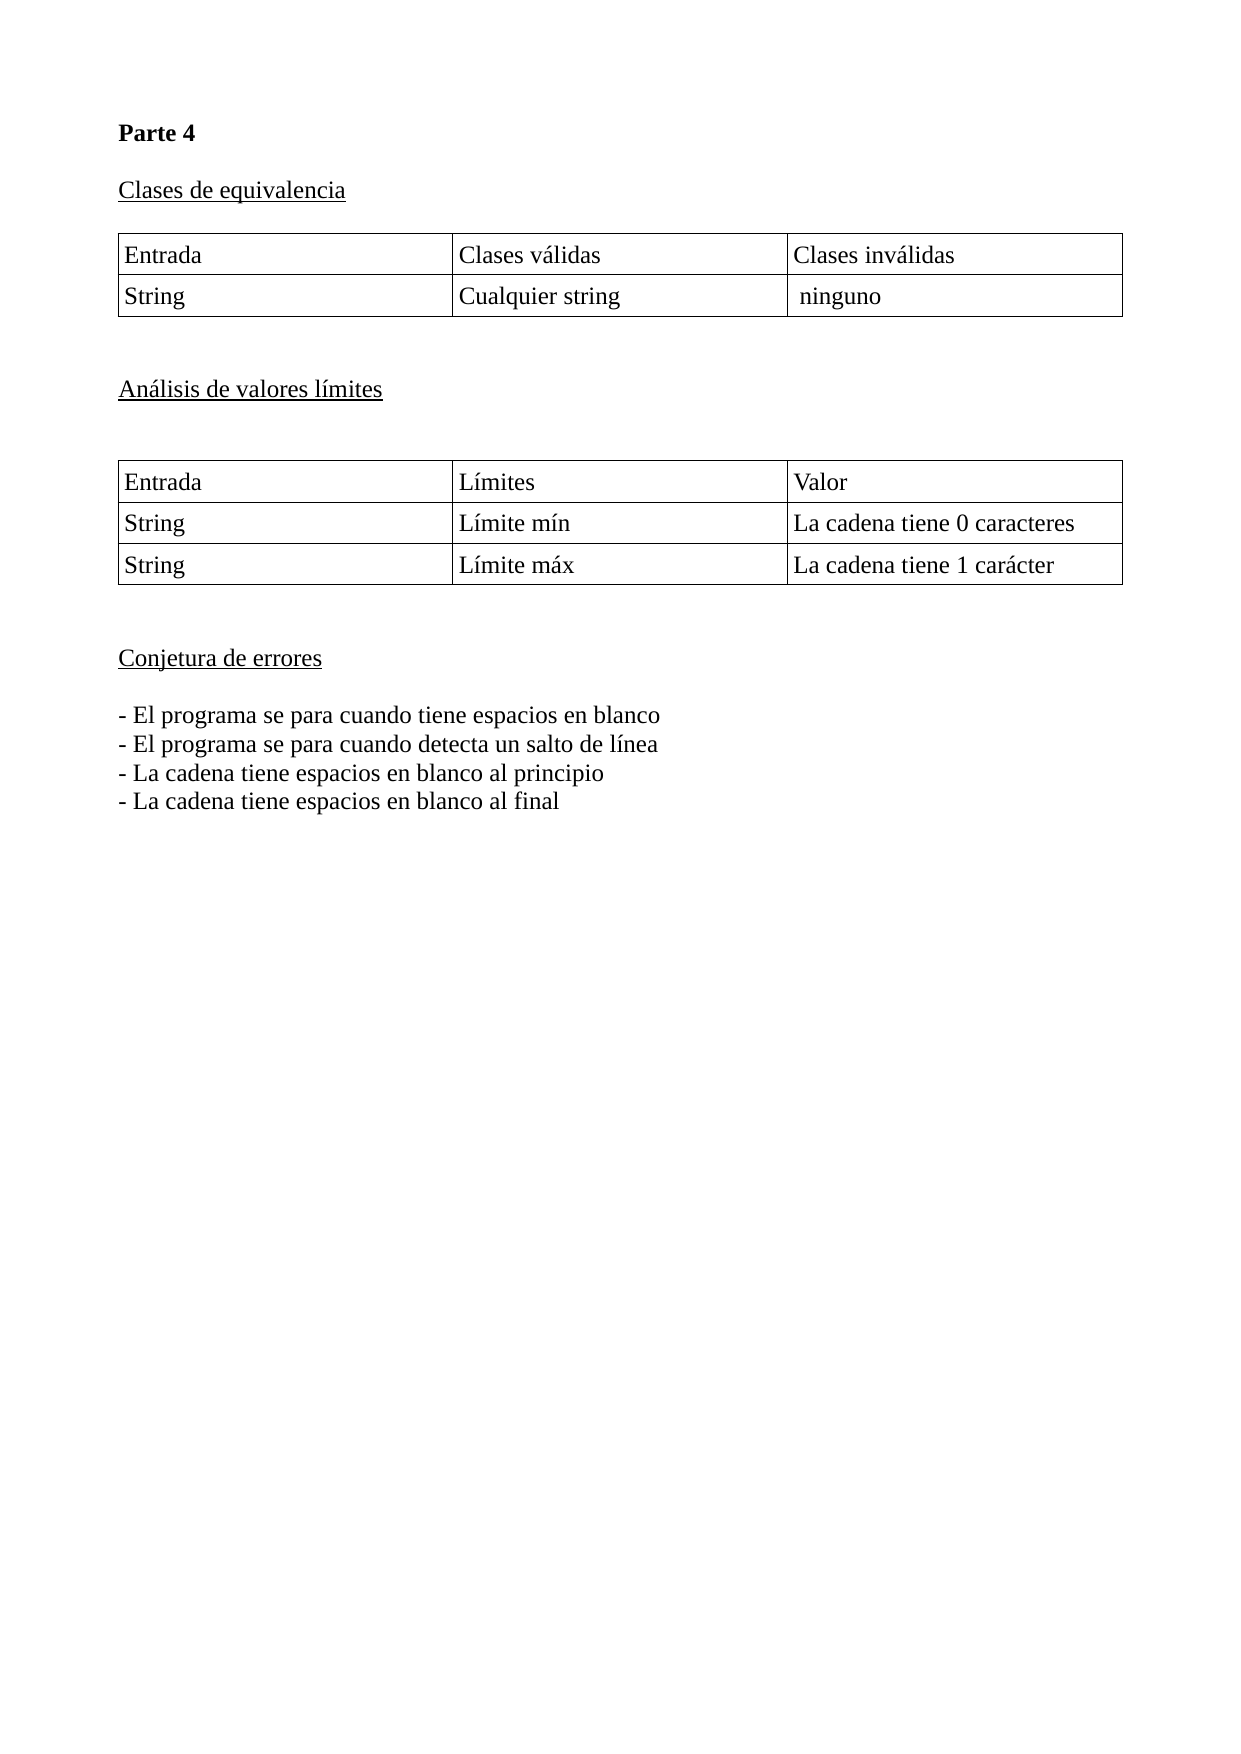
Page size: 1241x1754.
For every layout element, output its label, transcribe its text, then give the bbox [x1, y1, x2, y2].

table_cell Cualquier string [453, 275, 787, 316]
table_header Límites [453, 461, 787, 502]
table_cell String [119, 275, 452, 316]
table_header Entrada [119, 234, 452, 274]
table_header Entrada [119, 461, 452, 502]
table_cell ninguno [788, 275, 1122, 316]
text - El programa se para cuando detecta un salto de línea [118, 729, 1122, 758]
table_cell String [119, 544, 452, 584]
table_cell Límite máx [453, 544, 787, 584]
table_header Valor [788, 461, 1122, 502]
text Análisis de valores límites [118, 374, 1122, 403]
table_header Clases inválidas [788, 234, 1122, 274]
text - La cadena tiene espacios en blanco al principio [118, 758, 1122, 786]
text Clases de equivalencia [118, 176, 1122, 204]
table_cell La cadena tiene 0 caracteres [788, 503, 1122, 543]
text - La cadena tiene espacios en blanco al final [118, 786, 1122, 815]
text - El programa se para cuando tiene espacios en blanco [118, 700, 1122, 729]
table_cell String [119, 503, 452, 543]
table_header Clases válidas [453, 234, 787, 274]
table_cell Límite mín [453, 503, 787, 543]
text Conjetura de errores [118, 643, 1122, 671]
text Parte 4 [118, 118, 1122, 147]
table_cell La cadena tiene 1 carácter [788, 544, 1122, 584]
